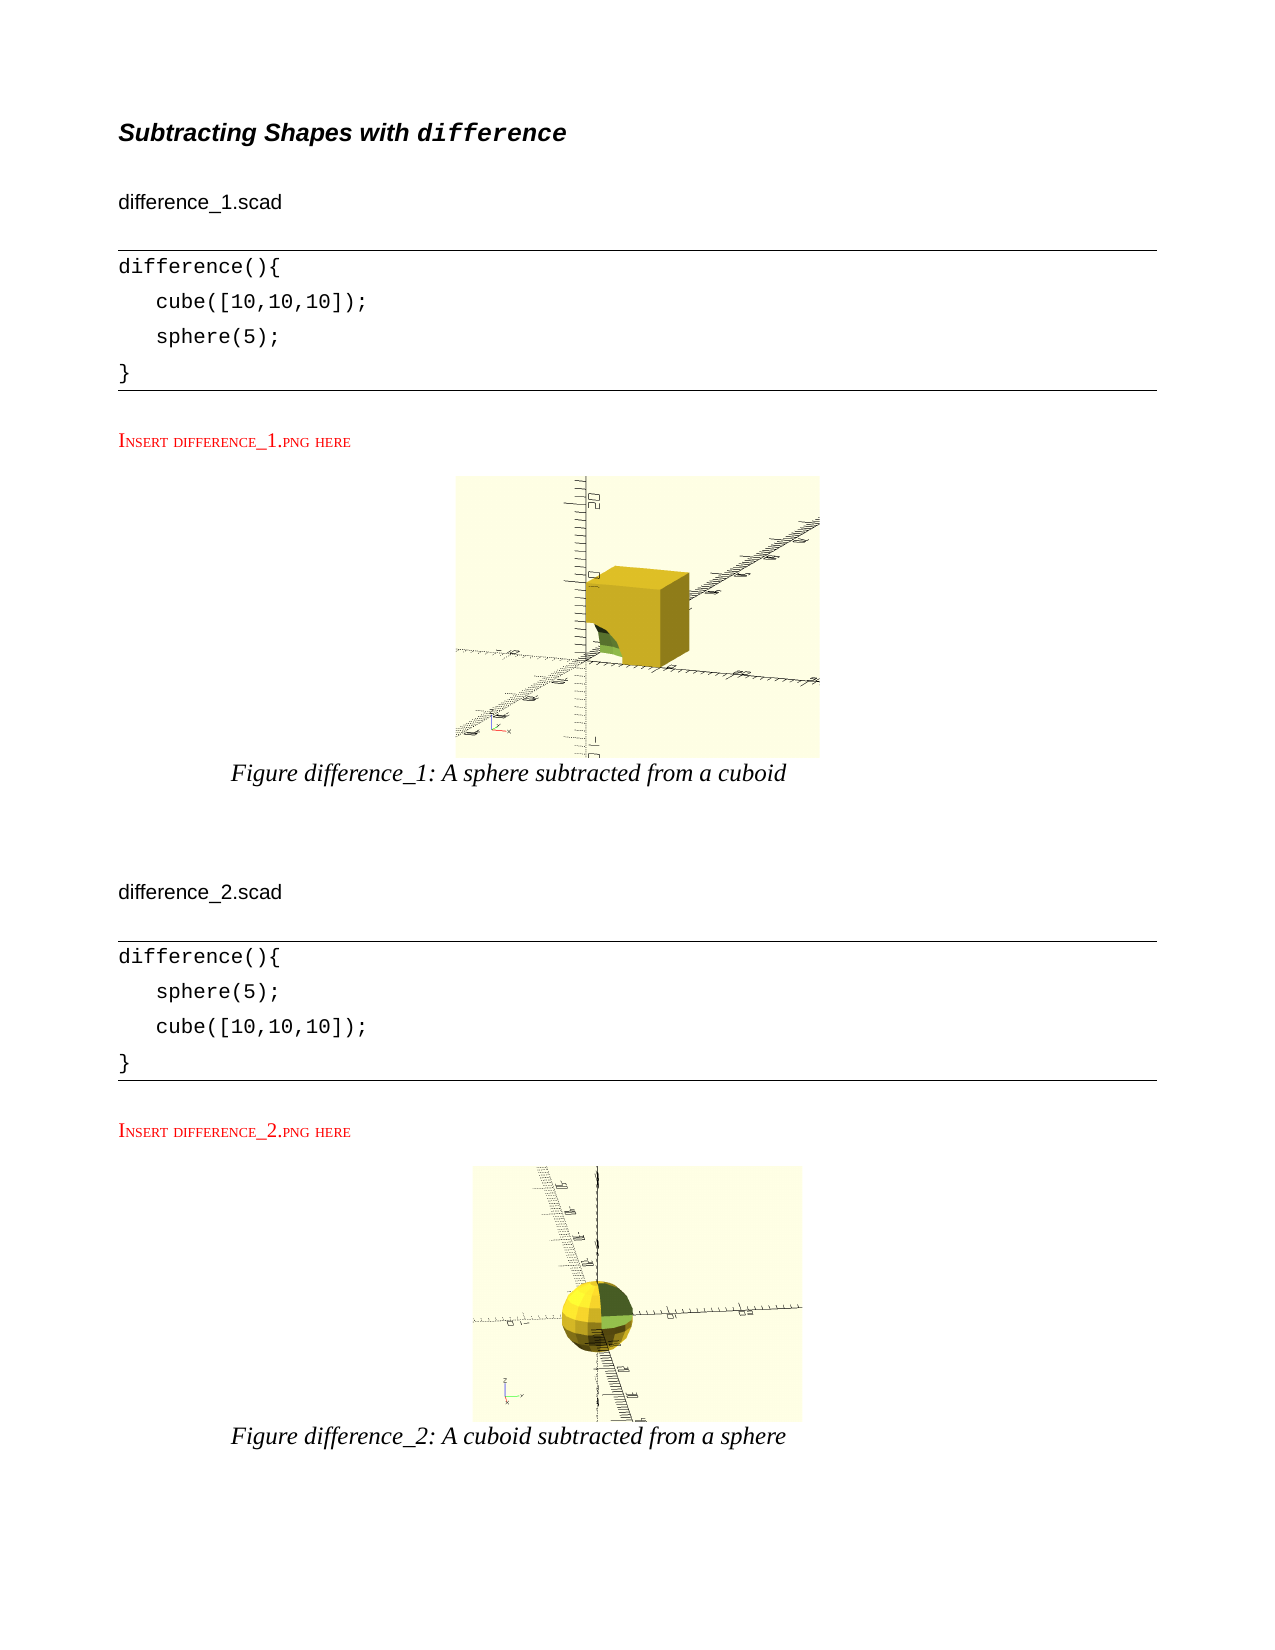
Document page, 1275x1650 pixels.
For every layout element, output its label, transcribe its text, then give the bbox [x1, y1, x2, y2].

text cube([10,10,10]); [118, 1017, 1157, 1040]
subtitle Subtracting Shapes with difference [118, 118, 1157, 149]
text Insert difference_1.png here [118, 427, 1157, 452]
text difference(){ [118, 251, 1157, 279]
picture [455, 476, 820, 758]
picture [472, 1166, 803, 1422]
title difference_2.scad [118, 879, 1157, 903]
text sphere(5); [118, 981, 1157, 1005]
text } [118, 1052, 1157, 1080]
text difference(){ [118, 942, 1157, 969]
text Insert difference_2.png here [118, 1118, 1157, 1142]
list Figure difference_1: A sphere subtracted from a cuboid [193, 488, 1157, 786]
text cube([10,10,10]); [118, 291, 1157, 315]
text } [118, 362, 1157, 390]
title difference_1.scad [118, 189, 1157, 213]
text sphere(5); [118, 326, 1157, 350]
list Figure difference_2: A cuboid subtracted from a sphere [193, 1179, 1157, 1450]
